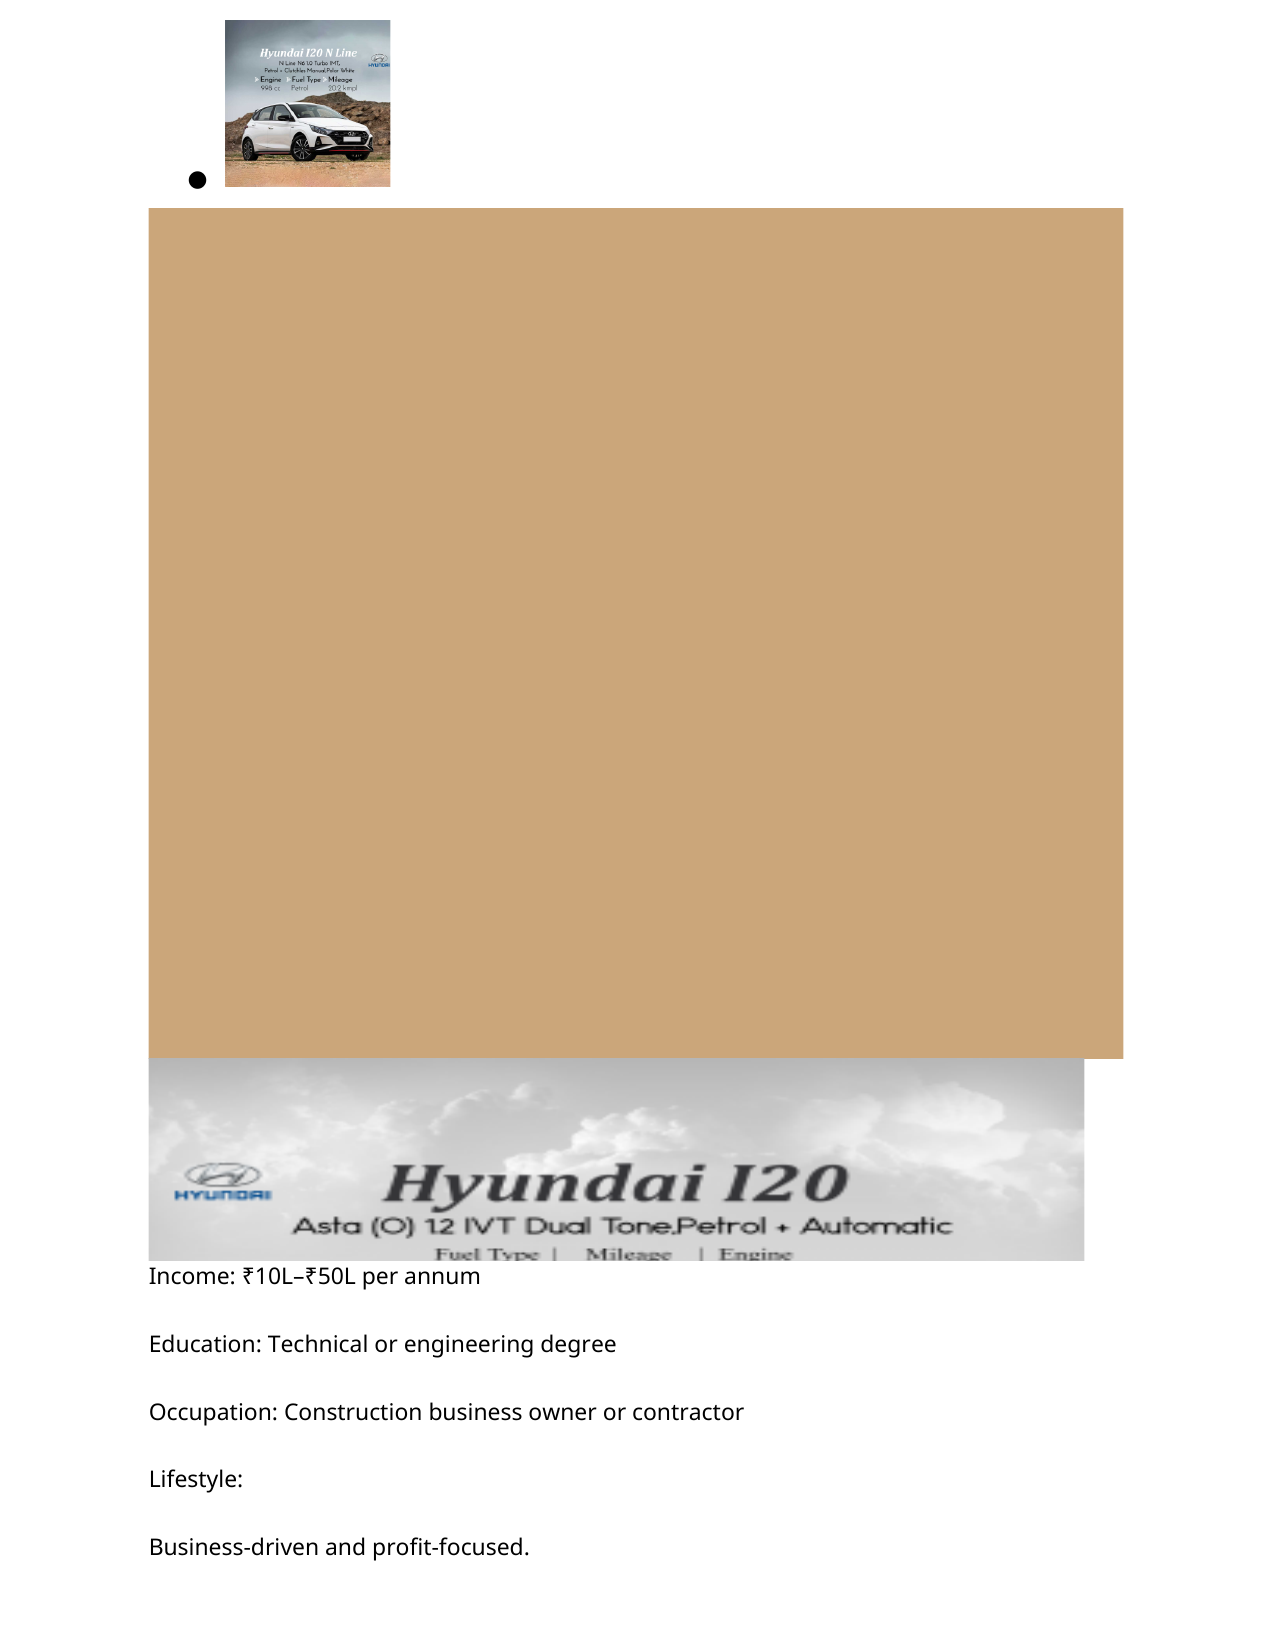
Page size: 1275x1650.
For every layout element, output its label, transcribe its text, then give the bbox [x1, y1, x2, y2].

picture [148, 208, 1124, 1261]
text Business-driven and profit-focused. [148, 1531, 1125, 1562]
text Occupation: Construction business owner or contractor [148, 1395, 1125, 1427]
text Income: ₹10L–₹50L per annum [148, 1260, 1125, 1291]
picture [225, 20, 391, 187]
text Lifestyle: [148, 1463, 1125, 1494]
text Education: Technical or engineering degree [148, 1328, 1125, 1359]
